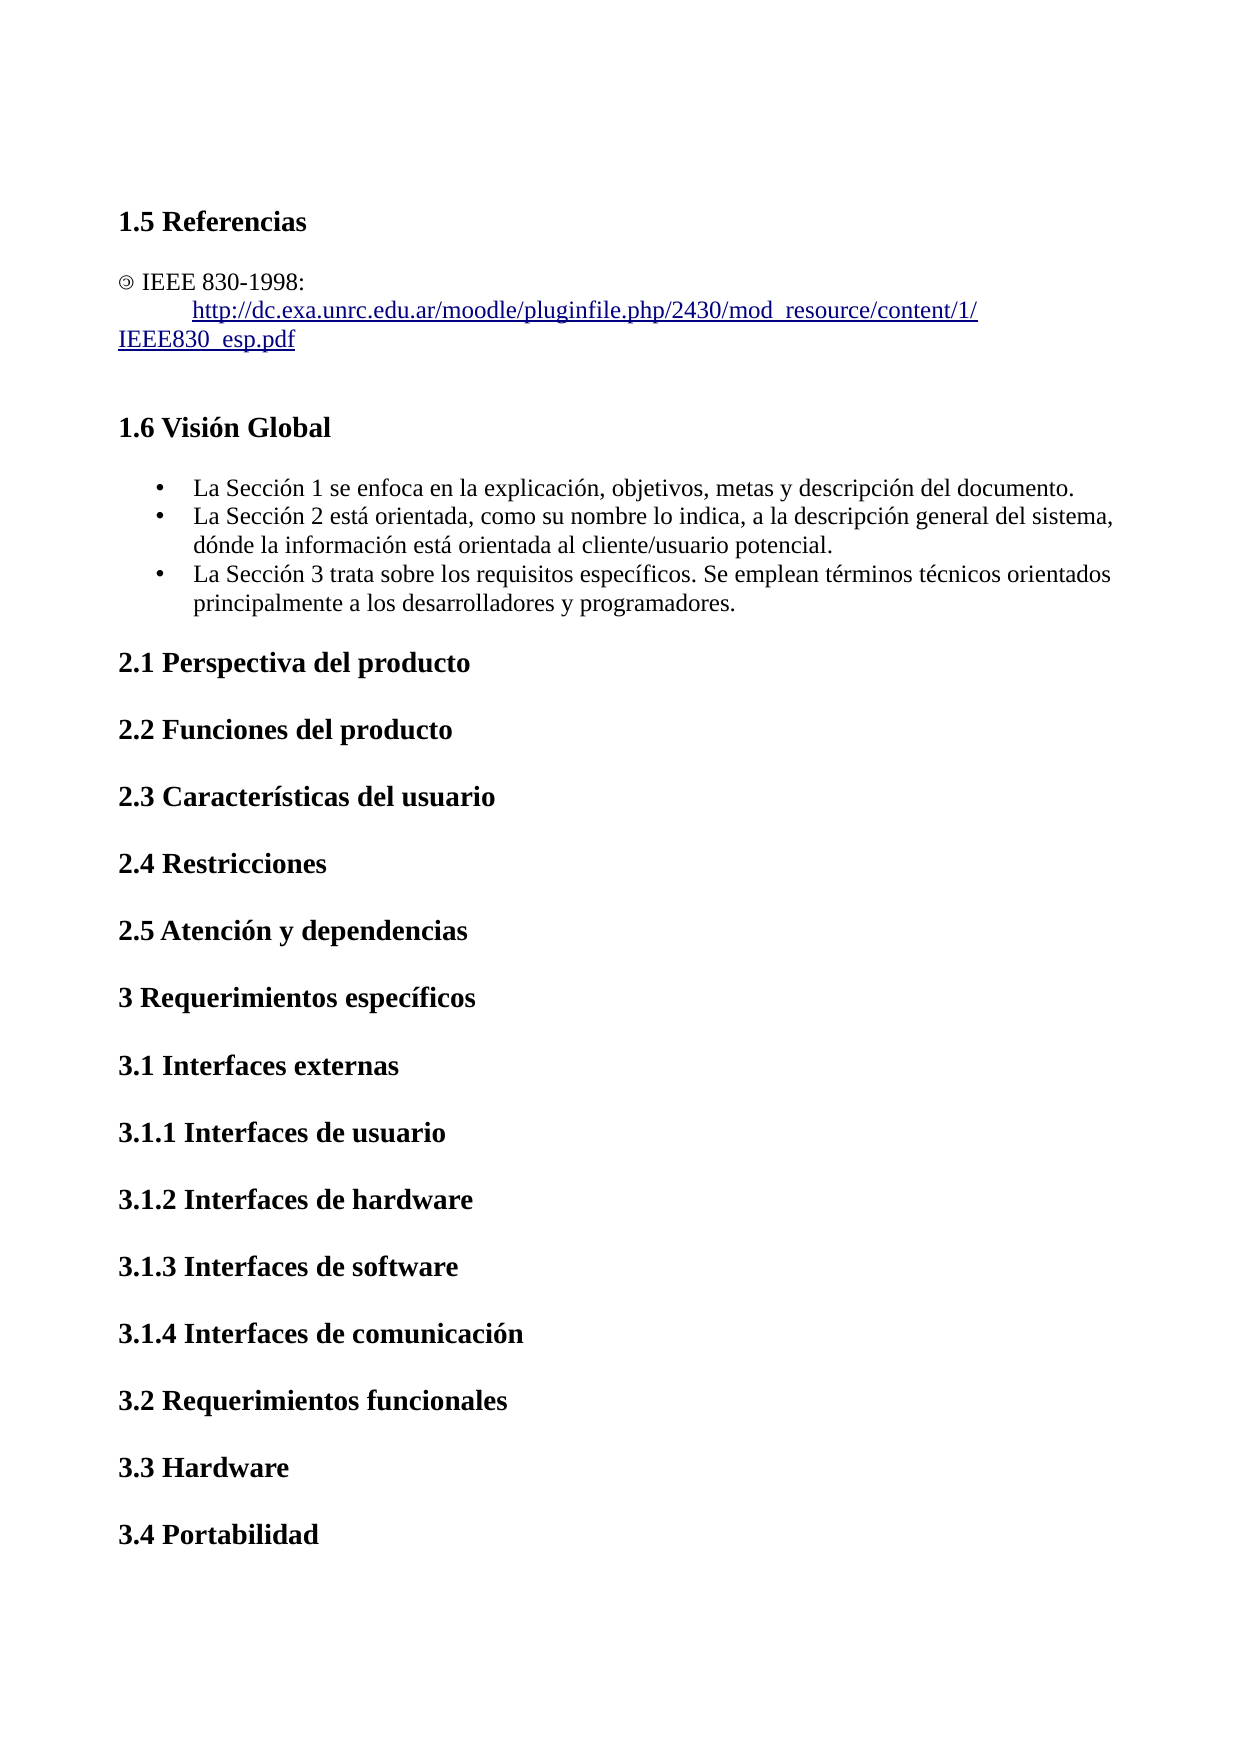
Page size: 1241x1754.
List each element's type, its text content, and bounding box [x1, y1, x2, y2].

text 2.4 Restricciones [118, 846, 1122, 880]
text 3.1 Interfaces externas [118, 1048, 1122, 1081]
text 3.2 Requerimientos funcionales [118, 1383, 1122, 1417]
text 2.5 Atención y dependencias [118, 913, 1122, 947]
text 1.5 Referencias [118, 204, 1122, 238]
list La Sección 1 se enfoca en la explicación, objetivos, metas y descripción del documento. [156, 473, 1122, 501]
text 3.1.1 Interfaces de usuario [118, 1115, 1122, 1148]
text 3.4 Portabilidad [118, 1517, 1122, 1551]
text 2.2 Funciones del producto [118, 712, 1122, 746]
list La Sección 2 está orientada, como su nombre lo indica, a la descripción general del sistema, [156, 501, 1122, 530]
text 2.1 Perspectiva del producto [118, 645, 1122, 679]
text 3.1.3 Interfaces de software [118, 1249, 1122, 1282]
text 3.3 Hardware [118, 1450, 1122, 1484]
text 1.6 Visión Global [118, 410, 1122, 444]
text 2.3 Características del usuario [118, 779, 1122, 813]
list principalmente a los desarrolladores y programadores. [156, 588, 1122, 616]
text http://dc.exa.unrc.edu.ar/moodle/pluginfile.php/2430/mod_resource/content/1/IEEE830_esp.pdf [118, 295, 1122, 353]
list dónde la información está orientada al cliente/usuario potencial. [156, 530, 1122, 559]
list La Sección 3 trata sobre los requisitos específicos. Se emplean términos técnicos orientados [156, 559, 1122, 588]
text 3.1.2 Interfaces de hardware [118, 1182, 1122, 1215]
text 3.1.4 Interfaces de comunicación [118, 1316, 1122, 1349]
text 3 Requerimientos específicos [118, 981, 1122, 1014]
text  IEEE 830-1998: [118, 267, 1122, 295]
